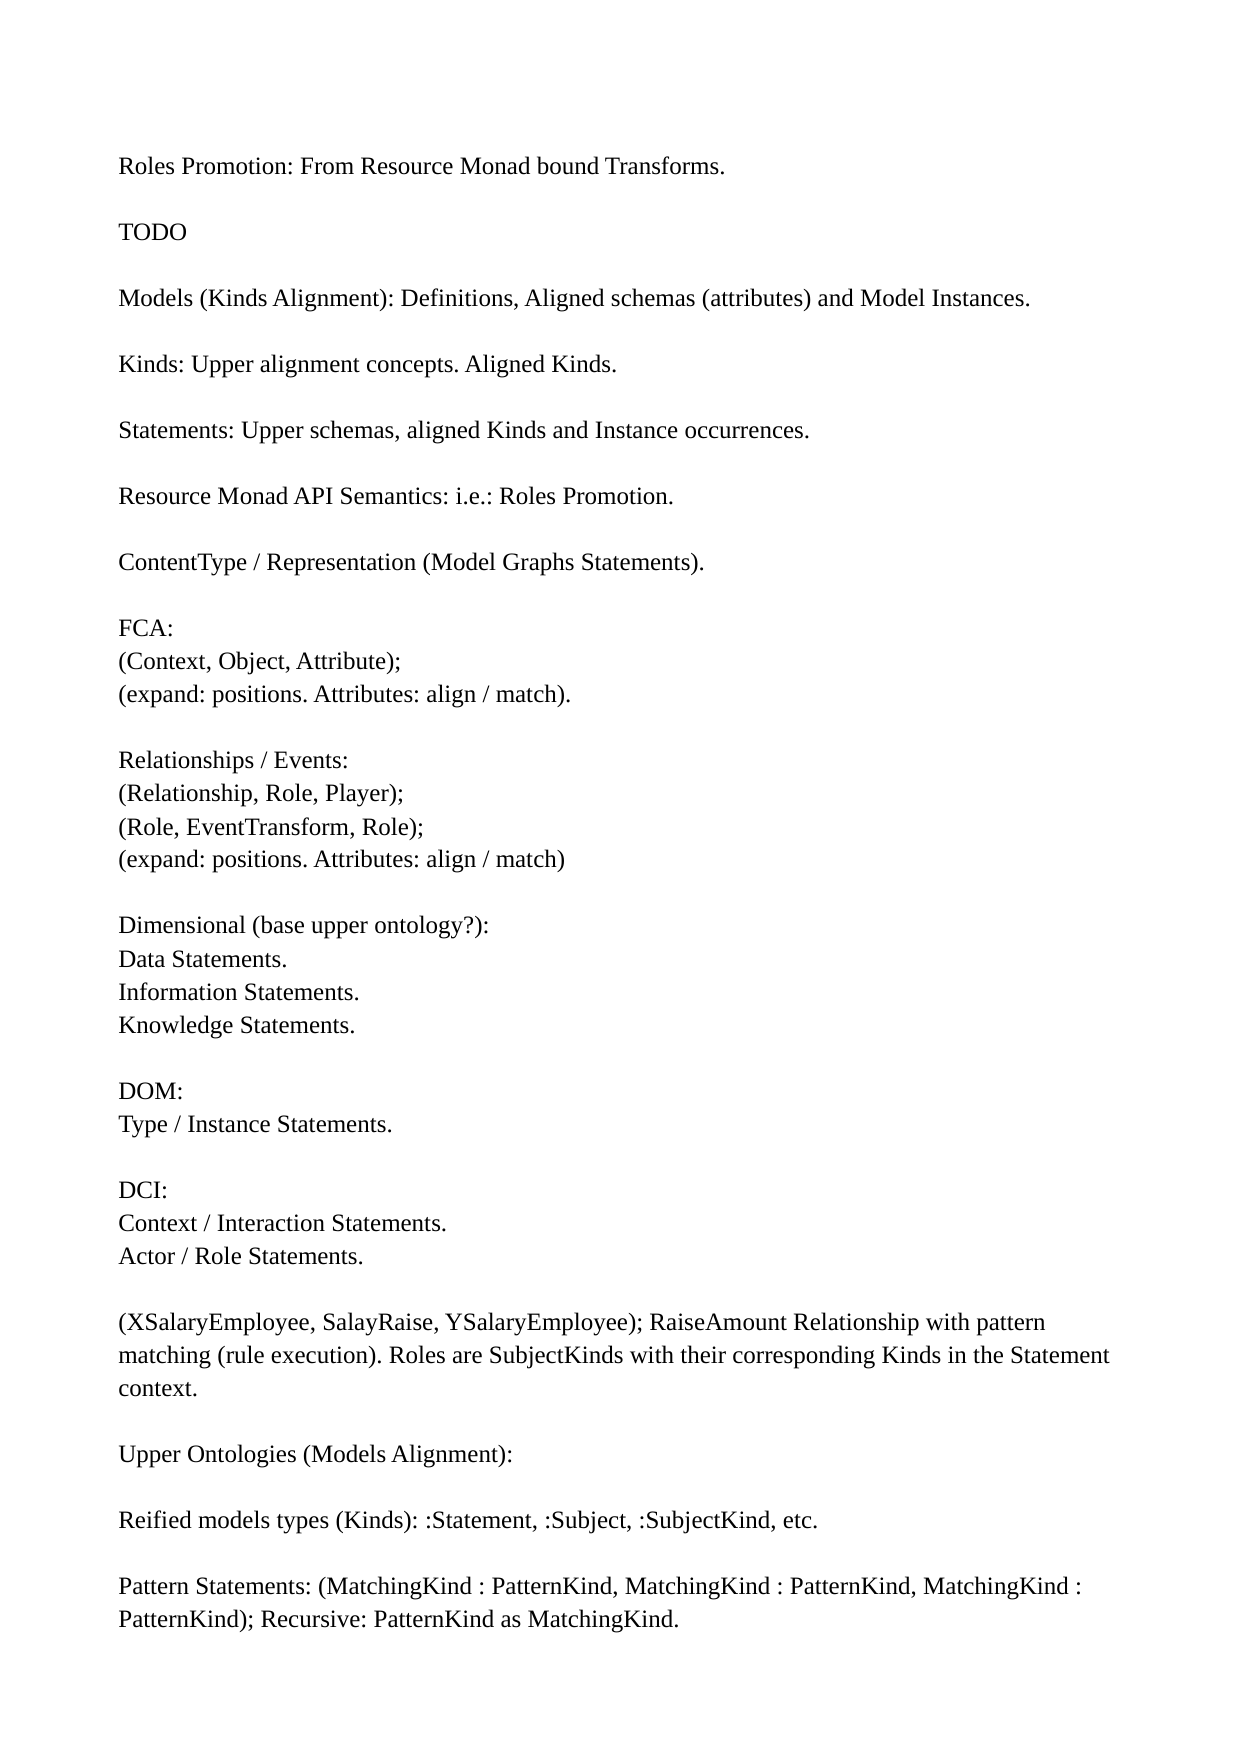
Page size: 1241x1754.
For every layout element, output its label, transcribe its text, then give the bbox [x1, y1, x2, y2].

text (Role, EventTransform, Role); [118, 812, 1122, 840]
text DOM: [118, 1076, 1122, 1104]
text Reified models types (Kinds): :Statement, :Subject, :SubjectKind, etc. [118, 1505, 1122, 1534]
text Knowledge Statements. [118, 1010, 1122, 1038]
text (expand: positions. Attributes: align / match). [118, 679, 1122, 708]
text (XSalaryEmployee, SalayRaise, YSalaryEmployee); RaiseAmount Relationship with pattern matching (rule execution). Roles are SubjectKinds with their corresponding Kinds in the Statement context. [118, 1307, 1122, 1402]
text Dimensional (base upper ontology?): [118, 911, 1122, 939]
text Resource Monad API Semantics: i.e.: Roles Promotion. [118, 481, 1122, 510]
text Context / Interaction Statements. [118, 1208, 1122, 1237]
text Models (Kinds Alignment): Definitions, Aligned schemas (attributes) and Model Instances. [118, 283, 1122, 312]
text Relationships / Events: [118, 746, 1122, 774]
text Information Statements. [118, 977, 1122, 1005]
text Pattern Statements: (MatchingKind : PatternKind, MatchingKind : PatternKind, MatchingKind : PatternKind); Recursive: PatternKind as MatchingKind. [118, 1571, 1122, 1633]
text FCA: [118, 613, 1122, 642]
text Upper Ontologies (Models Alignment): [118, 1439, 1122, 1468]
text DCI: [118, 1175, 1122, 1203]
text Type / Instance Statements. [118, 1109, 1122, 1137]
text Actor / Role Statements. [118, 1241, 1122, 1269]
text (Context, Object, Attribute); [118, 646, 1122, 675]
text (Relationship, Role, Player); [118, 778, 1122, 807]
text Kinds: Upper alignment concepts. Aligned Kinds. [118, 349, 1122, 378]
text Statements: Upper schemas, aligned Kinds and Instance occurrences. [118, 415, 1122, 444]
text (expand: positions. Attributes: align / match) [118, 844, 1122, 873]
text Roles Promotion: From Resource Monad bound Transforms. [118, 151, 1122, 180]
text Data Statements. [118, 944, 1122, 972]
text ContentType / Representation (Model Graphs Statements). [118, 547, 1122, 576]
text TODO [118, 217, 1122, 246]
